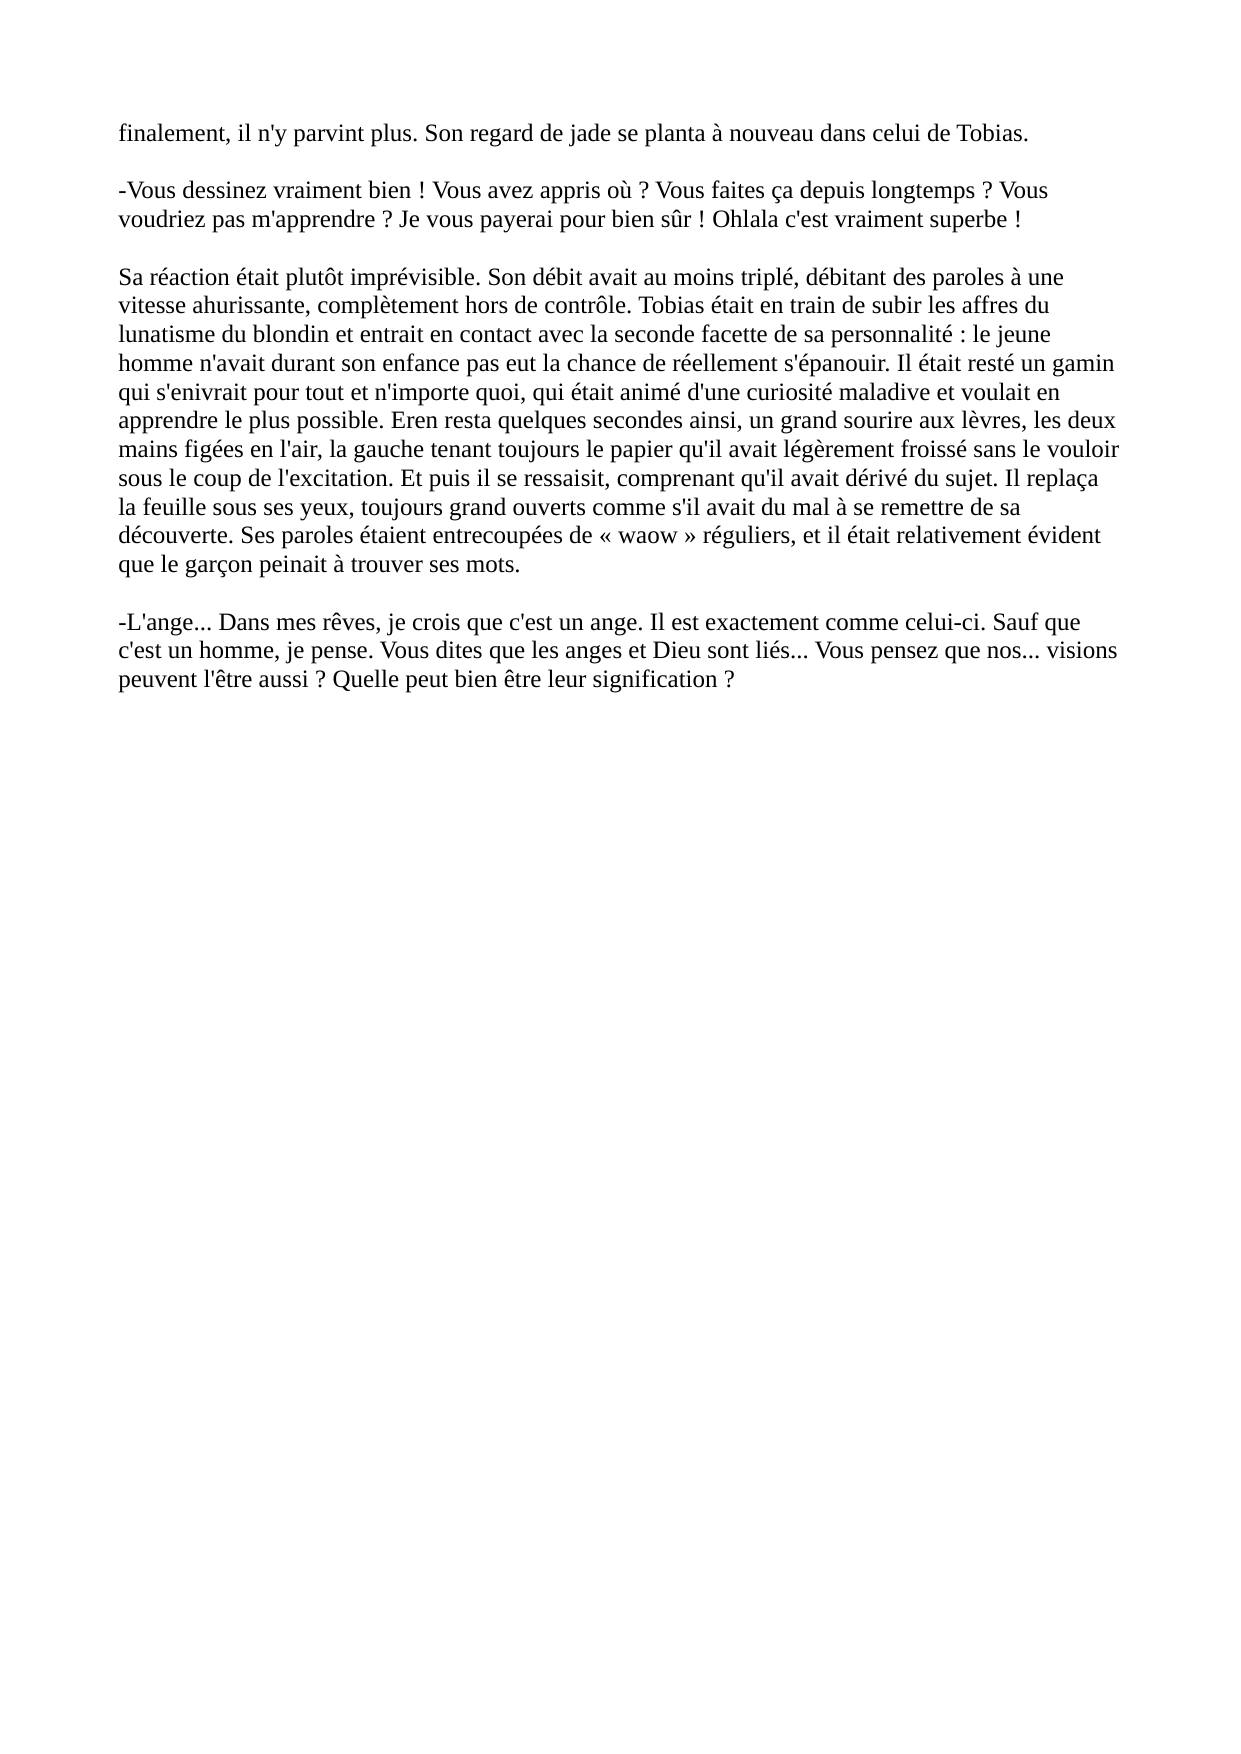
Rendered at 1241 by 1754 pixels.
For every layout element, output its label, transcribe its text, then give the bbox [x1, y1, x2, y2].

text -L'ange... Dans mes rêves, je crois que c'est un ange. Il est exactement comme celui-ci. Sauf que c'est un homme, je pense. Vous dites que les anges et Dieu sont liés... Vous pensez que nos... visions peuvent l'être aussi ? Quelle peut bien être leur signification ? [118, 607, 1122, 693]
text finalement, il n'y parvint plus. Son regard de jade se planta à nouveau dans celui de Tobias. [118, 118, 1122, 147]
text Sa réaction était plutôt imprévisible. Son débit avait au moins triplé, débitant des paroles à une vitesse ahurissante, complètement hors de contrôle. Tobias était en train de subir les affres du lunatisme du blondin et entrait en contact avec la seconde facette de sa personnalité : le jeune homme n'avait durant son enfance pas eut la chance de réellement s'épanouir. Il était resté un gamin qui s'enivrait pour tout et n'importe quoi, qui était animé d'une curiosité maladive et voulait en apprendre le plus possible. Eren resta quelques secondes ainsi, un grand sourire aux lèvres, les deux mains figées en l'air, la gauche tenant toujours le papier qu'il avait légèrement froissé sans le vouloir sous le coup de l'excitation. Et puis il se ressaisit, comprenant qu'il avait dérivé du sujet. Il replaça la feuille sous ses yeux, toujours grand ouverts comme s'il avait du mal à se remettre de sa découverte. Ses paroles étaient entrecoupées de « waow » réguliers, et il était relativement évident que le garçon peinait à trouver ses mots. [118, 262, 1122, 578]
text -Vous dessinez vraiment bien ! Vous avez appris où ? Vous faites ça depuis longtemps ? Vous voudriez pas m'apprendre ? Je vous payerai pour bien sûr ! Ohlala c'est vraiment superbe ! [118, 176, 1122, 233]
